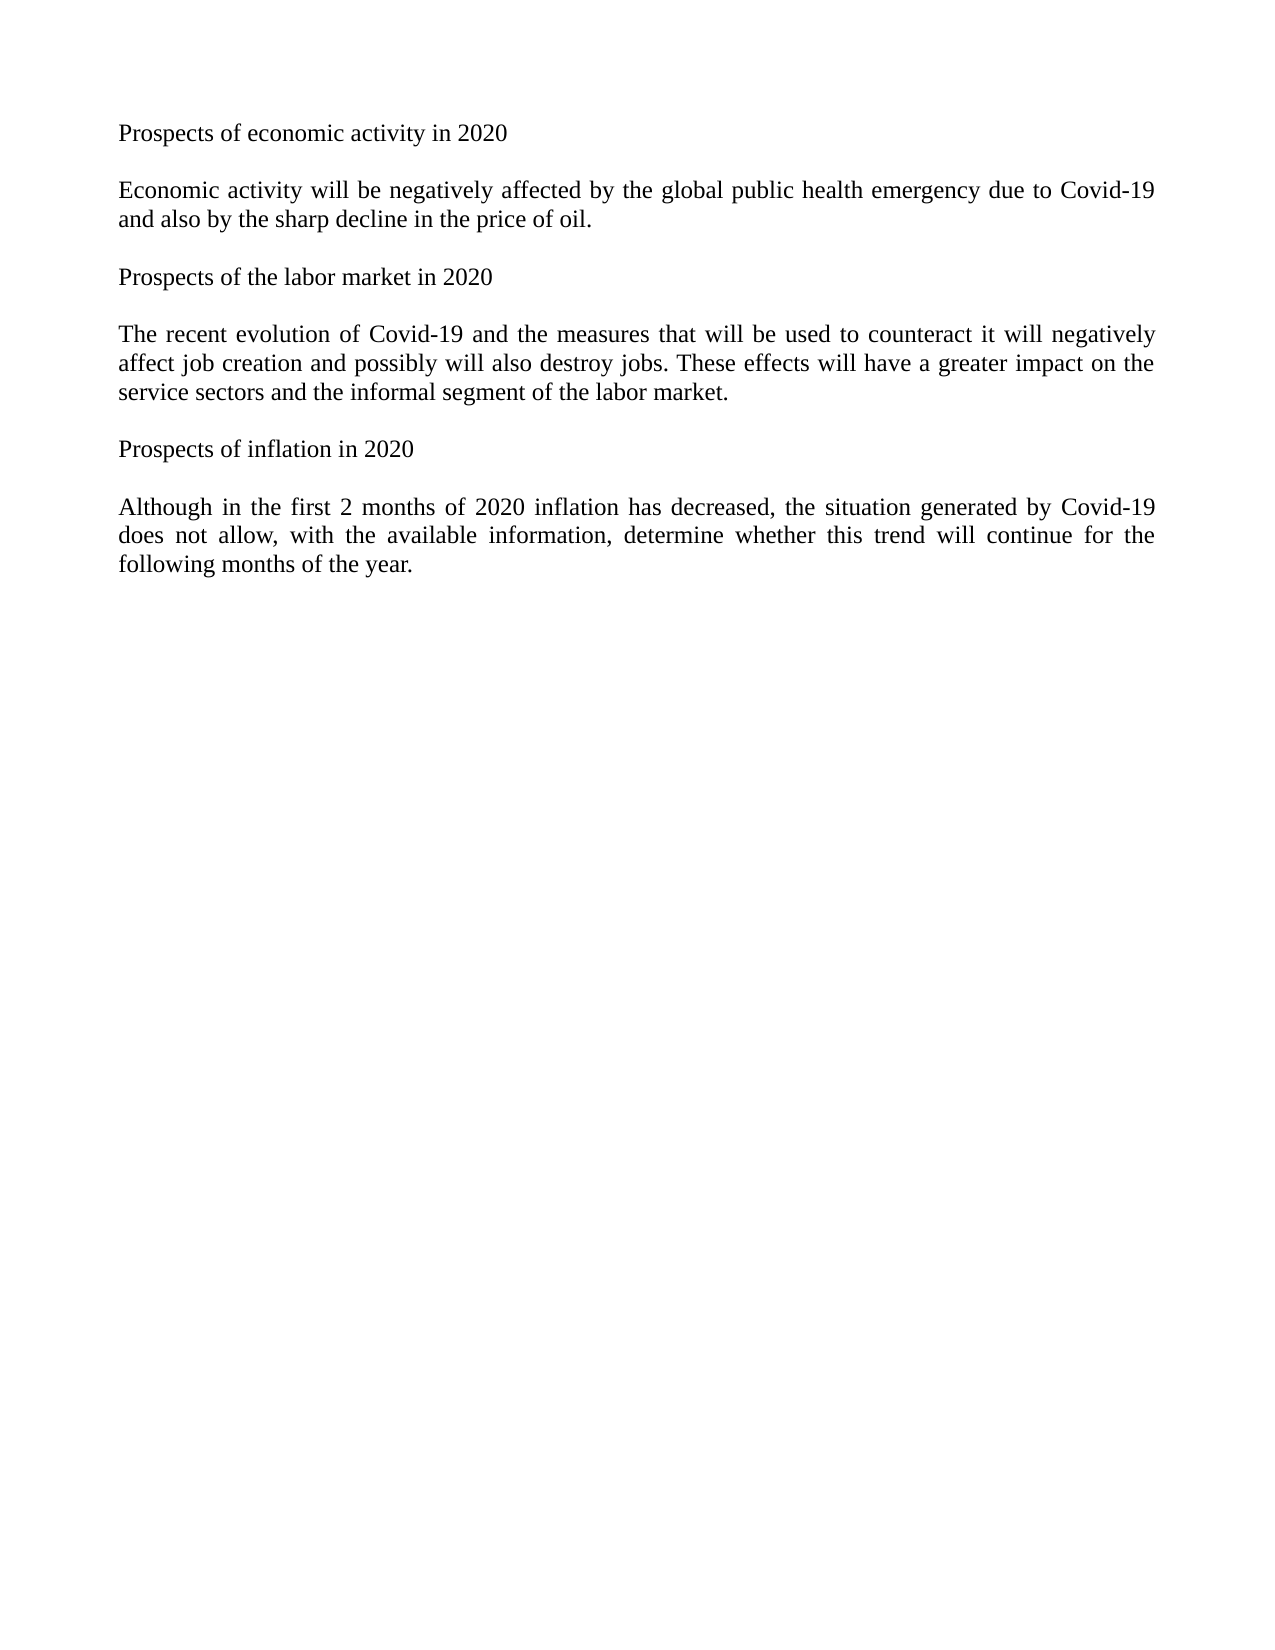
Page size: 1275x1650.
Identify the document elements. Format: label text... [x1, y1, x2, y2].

text The recent evolution of Covid-19 and the measures that will be used to counteract it will negatively affect job creation and possibly will also destroy jobs. These effects will have a greater impact on the service sectors and the informal segment of the labor market. [118, 319, 1157, 406]
text Prospects of economic activity in 2020 [118, 118, 1157, 147]
text Prospects of inflation in 2020 [118, 434, 1157, 463]
text Prospects of the labor market in 2020 [118, 262, 1157, 291]
text Economic activity will be negatively affected by the global public health emergency due to Covid-19 and also by the sharp decline in the price of oil. [118, 176, 1157, 233]
text Although in the first 2 months of 2020 inflation has decreased, the situation generated by Covid-19 does not allow, with the available information, determine whether this trend will continue for the following months of the year. [118, 492, 1157, 578]
